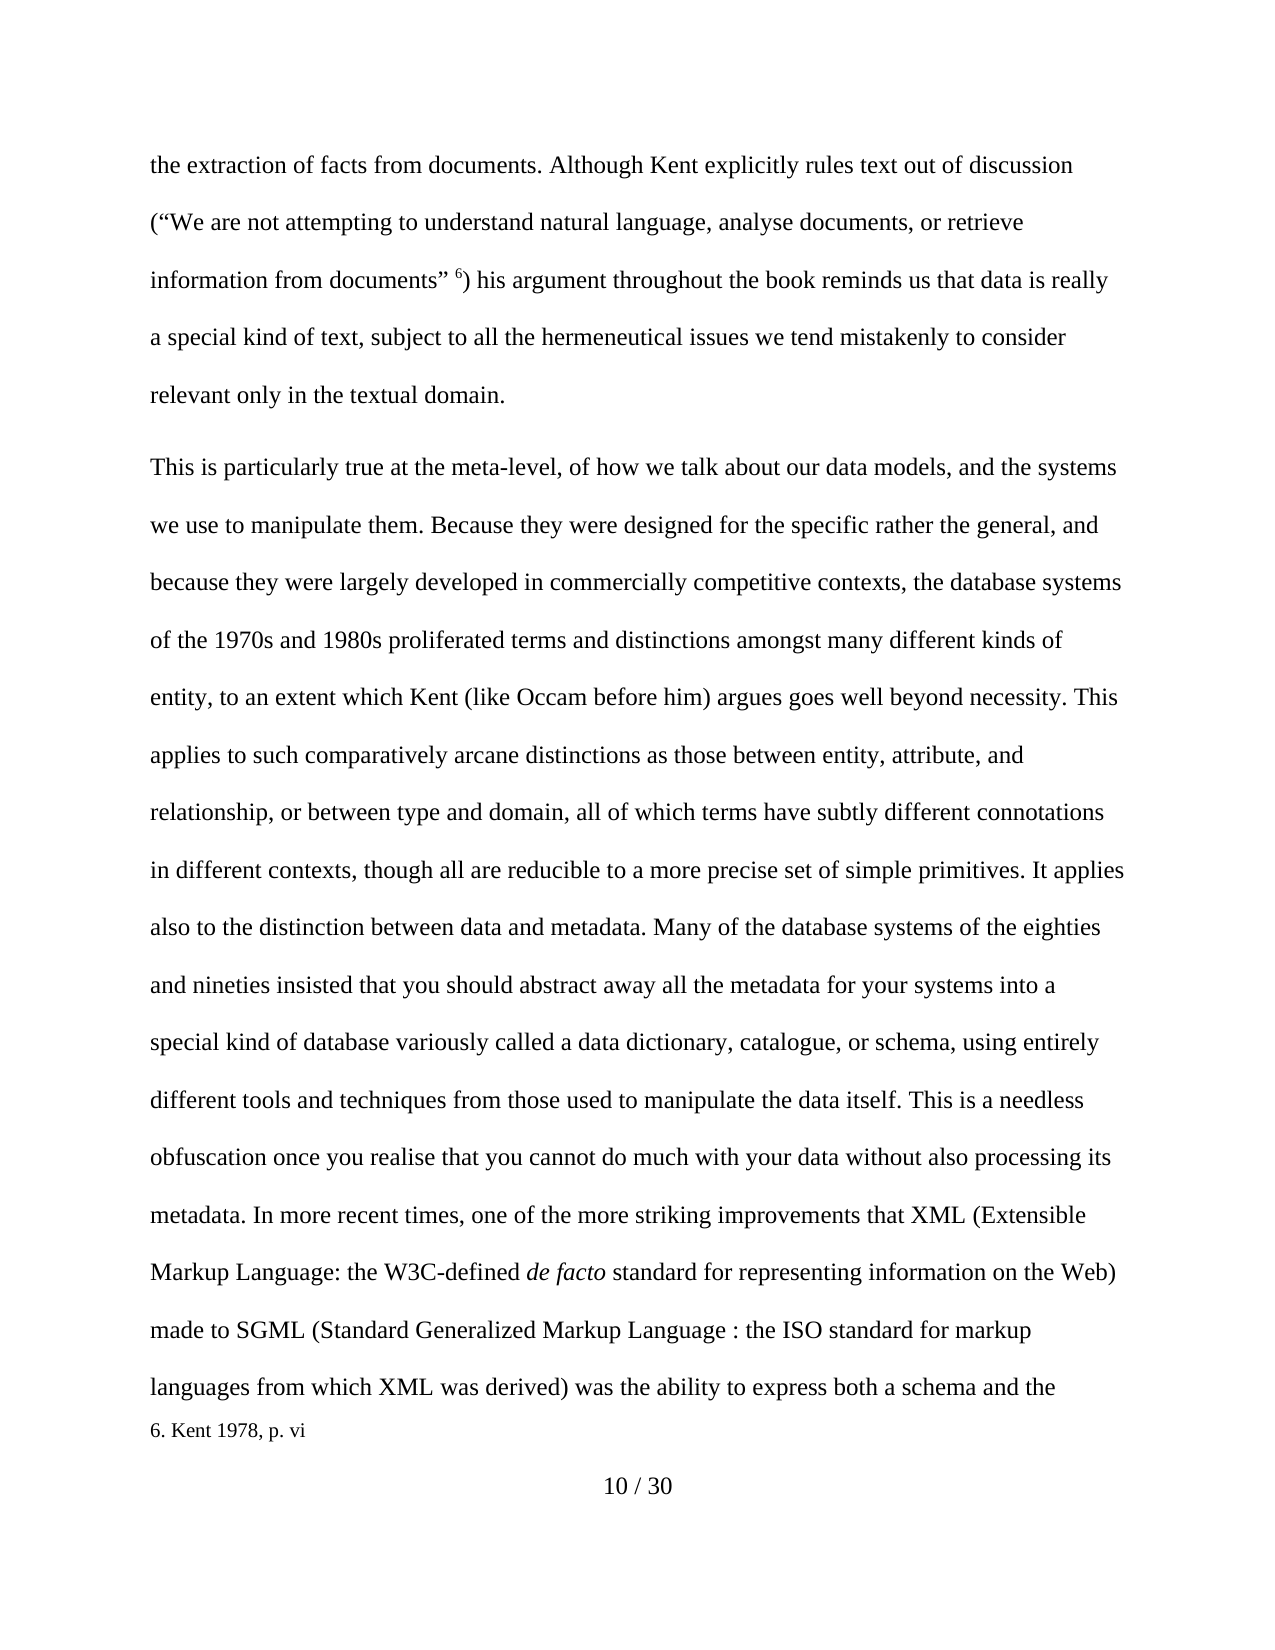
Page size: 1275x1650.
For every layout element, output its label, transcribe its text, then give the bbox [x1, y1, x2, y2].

text . Kent 1978, p. vi [150, 1418, 1125, 1442]
text This is particularly true at the meta-level, of how we talk about our data models, and the systems we use to manipulate them. Because they were designed for the specific rather the general, and because they were largely developed in commercially competitive contexts, the database systems of the 1970s and 1980s proliferated terms and distinctions amongst many different kinds of entity, to an extent which Kent (like Occam before him) argues goes well beyond necessity. This applies to such comparatively arcane distinctions as those between entity, attribute, and relationship, or between type and domain, all of which terms have subtly different connotations in different contexts, though all are reducible to a more precise set of simple primitives. It applies also to the distinction between data and metadata. Many of the database systems of the eighties and nineties insisted that you should abstract away all the metadata for your systems into a special kind of database variously called a data dictionary, catalogue, or schema, using entirely different tools and techniques from those used to manipulate the data itself. This is a needless obfuscation once you realise that you cannot do much with your data without also processing its metadata. In more recent times, one of the more striking improvements that XML (Extensible Markup Language: the W3C-defined de facto standard for representing information on the Web) made to SGML (Standard Generalized Markup Language : the ISO standard for markup languages from which XML was derived) was the ability to express both a schema and the [150, 452, 1125, 1401]
text the extraction of facts from documents. Although Kent explicitly rules text out of discussion (“We are not attempting to understand natural language, analyse documents, or retrieve information from documents” ) his argument throughout the book reminds us that data is really a special kind of text, subject to all the hermeneutical issues we tend mistakenly to consider relevant only in the textual domain. [150, 150, 1125, 409]
